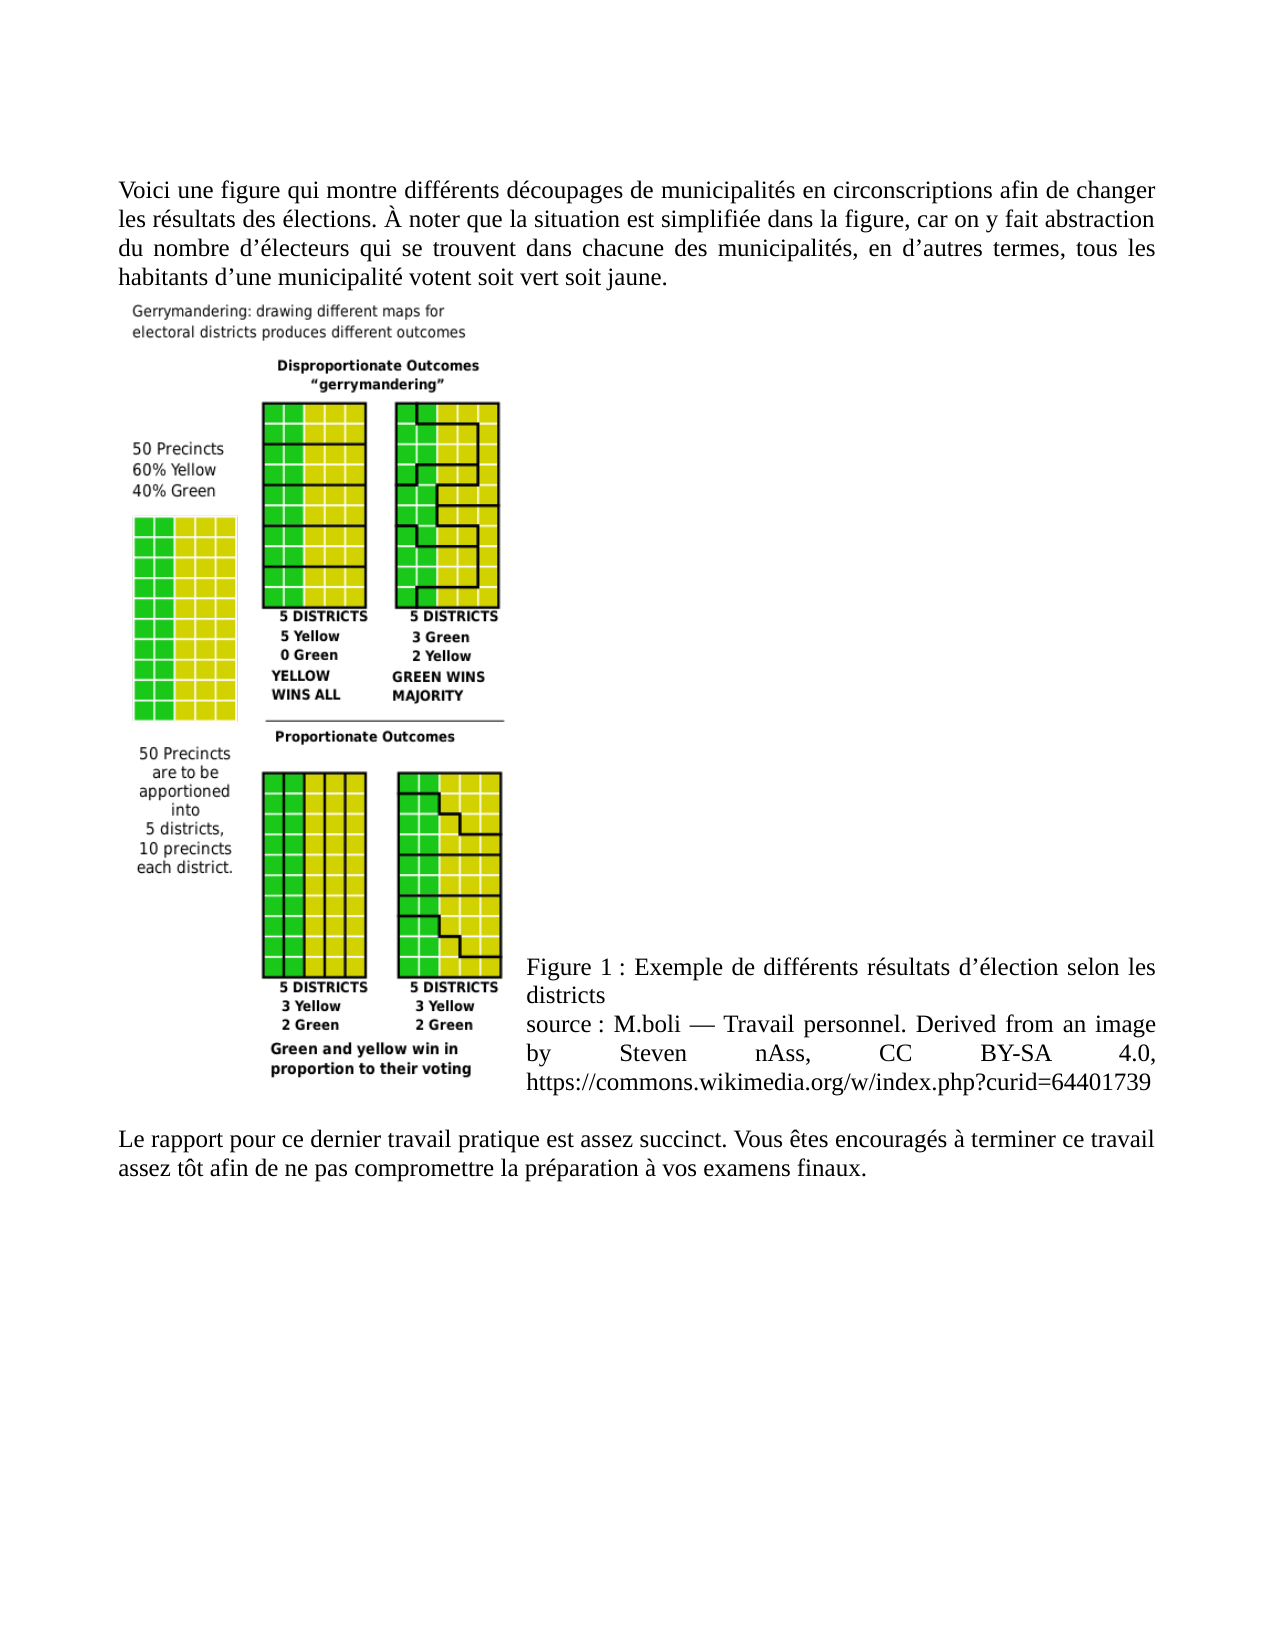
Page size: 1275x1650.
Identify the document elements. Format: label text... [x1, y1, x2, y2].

text Figure 1 : Exemple de différents résultats d’élection selon les districts [527, 952, 1157, 1009]
picture [118, 290, 527, 1084]
text source : M.boli — Travail personnel. Derived from an image by Steven nAss, CC BY-SA 4.0, https://commons.wikimedia.org/w/index.php?curid=64401739 [118, 1009, 1157, 1096]
text Le rapport pour ce dernier travail pratique est assez succinct. Vous êtes encouragés à terminer ce travail assez tôt afin de ne pas compromettre la préparation à vos examens finaux. [118, 1124, 1157, 1182]
text Voici une figure qui montre différents découpages de municipalités en circonscriptions afin de changer les résultats des élections. À noter que la situation est simplifiée dans la figure, car on y fait abstraction du nombre d’électeurs qui se trouvent dans chacune des municipalités, en d’autres termes, tous les habitants d’une municipalité votent soit vert soit jaune. [118, 176, 1157, 291]
